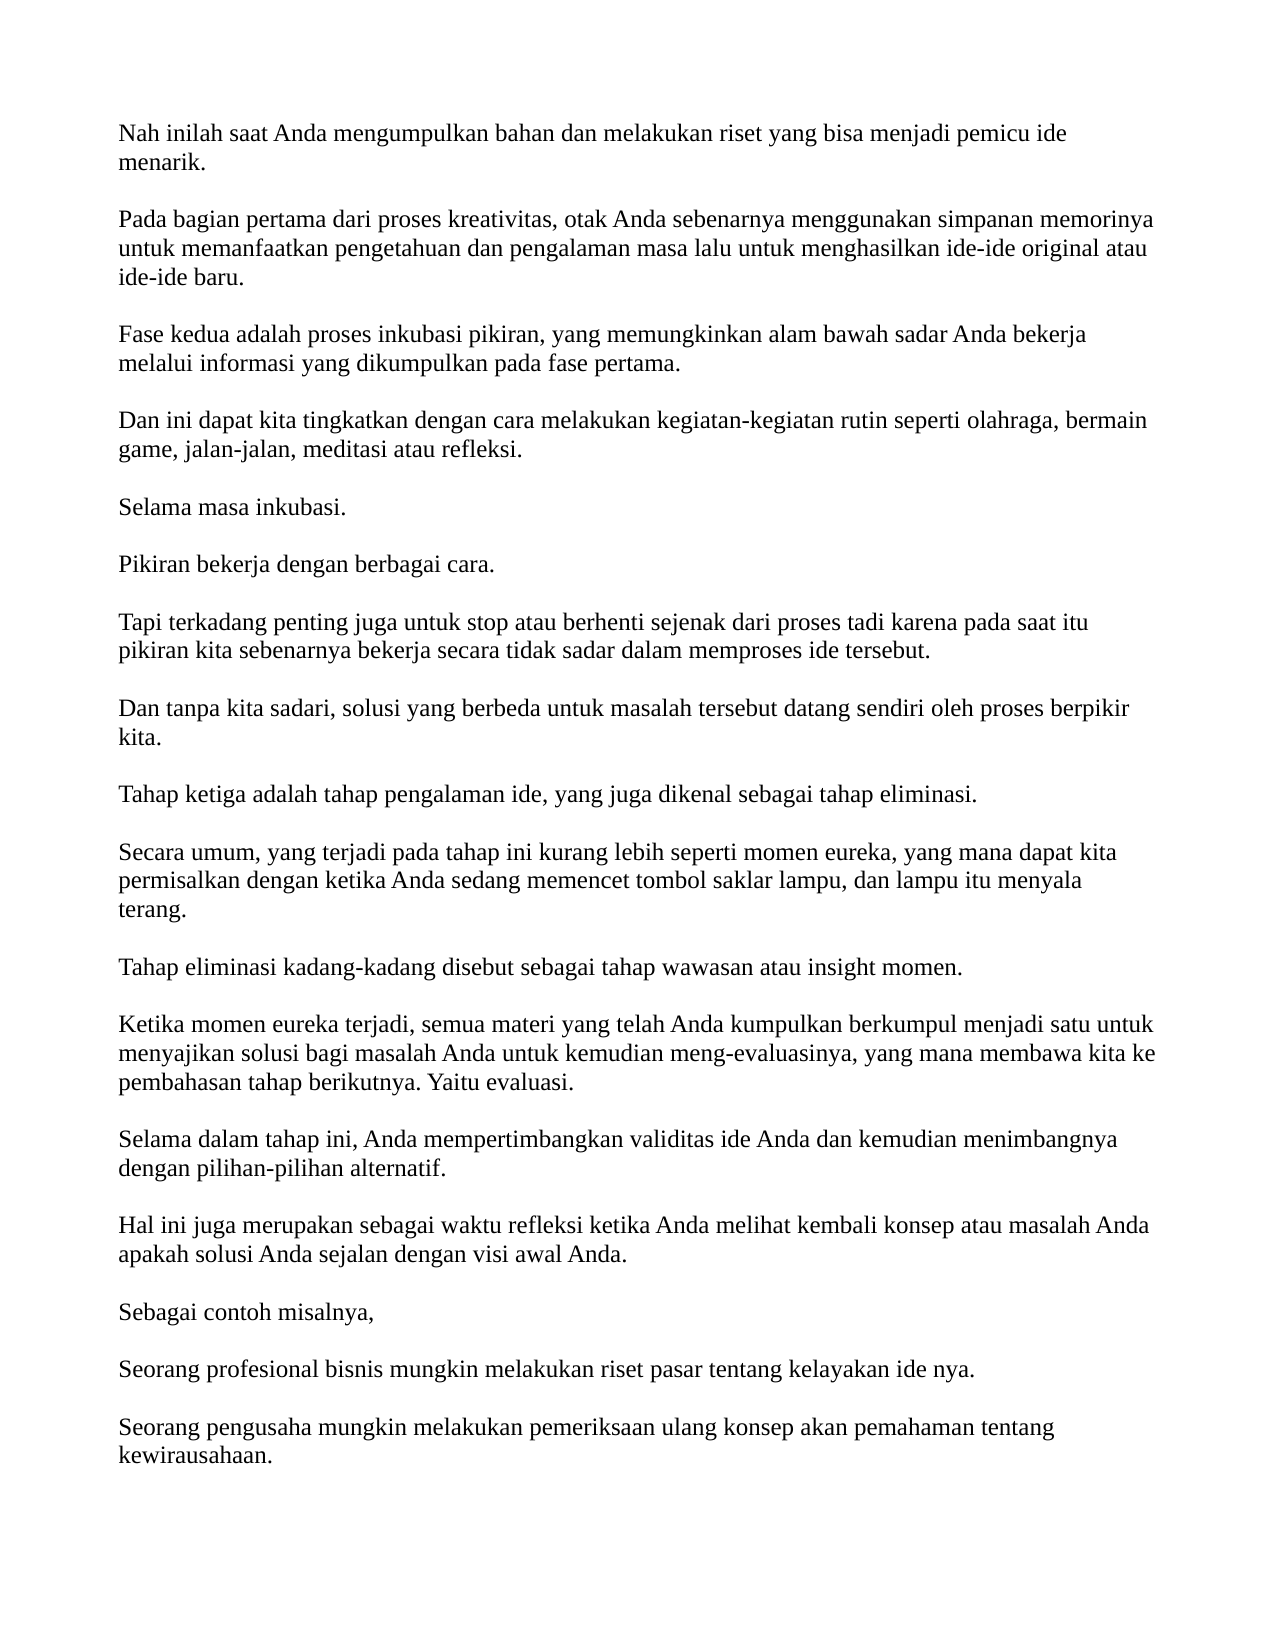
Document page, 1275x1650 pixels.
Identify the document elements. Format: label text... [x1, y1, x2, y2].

text Hal ini juga merupakan sebagai waktu refleksi ketika Anda melihat kembali konsep atau masalah Anda apakah solusi Anda sejalan dengan visi awal Anda. [118, 1211, 1157, 1268]
text Fase kedua adalah proses inkubasi pikiran, yang memungkinkan alam bawah sadar Anda bekerja melalui informasi yang dikumpulkan pada fase pertama. [118, 319, 1157, 377]
text Selama masa inkubasi. [118, 492, 1157, 521]
text Pada bagian pertama dari proses kreativitas, otak Anda sebenarnya menggunakan simpanan memorinya untuk memanfaatkan pengetahuan dan pengalaman masa lalu untuk menghasilkan ide-ide original atau ide-ide baru. [118, 204, 1157, 291]
text Dan tanpa kita sadari, solusi yang berbeda untuk masalah tersebut datang sendiri oleh proses berpikir kita. [118, 693, 1157, 751]
text Sebagai contoh misalnya, [118, 1297, 1157, 1326]
text Seorang profesional bisnis mungkin melakukan riset pasar tentang kelayakan ide nya. [118, 1354, 1157, 1383]
text Pikiran bekerja dengan berbagai cara. [118, 549, 1157, 578]
text Seorang pengusaha mungkin melakukan pemeriksaan ulang konsep akan pemahaman tentang kewirausahaan. [118, 1412, 1157, 1469]
text Tahap eliminasi kadang-kadang disebut sebagai tahap wawasan atau insight momen. [118, 952, 1157, 981]
text Ketika momen eureka terjadi, semua materi yang telah Anda kumpulkan berkumpul menjadi satu untuk menyajikan solusi bagi masalah Anda untuk kemudian meng-evaluasinya, yang mana membawa kita ke pembahasan tahap berikutnya. Yaitu evaluasi. [118, 1009, 1157, 1096]
text Dan ini dapat kita tingkatkan dengan cara melakukan kegiatan-kegiatan rutin seperti olahraga, bermain game, jalan-jalan, meditasi atau refleksi. [118, 406, 1157, 463]
text Tapi terkadang penting juga untuk stop atau berhenti sejenak dari proses tadi karena pada saat itu pikiran kita sebenarnya bekerja secara tidak sadar dalam memproses ide tersebut. [118, 607, 1157, 664]
text Nah inilah saat Anda mengumpulkan bahan dan melakukan riset yang bisa menjadi pemicu ide menarik. [118, 118, 1157, 176]
text Selama dalam tahap ini, Anda mempertimbangkan validitas ide Anda dan kemudian menimbangnya dengan pilihan-pilihan alternatif. [118, 1124, 1157, 1182]
text Tahap ketiga adalah tahap pengalaman ide, yang juga dikenal sebagai tahap eliminasi. [118, 779, 1157, 808]
text Secara umum, yang terjadi pada tahap ini kurang lebih seperti momen eureka, yang mana dapat kita permisalkan dengan ketika Anda sedang memencet tombol saklar lampu, dan lampu itu menyala terang. [118, 837, 1157, 923]
